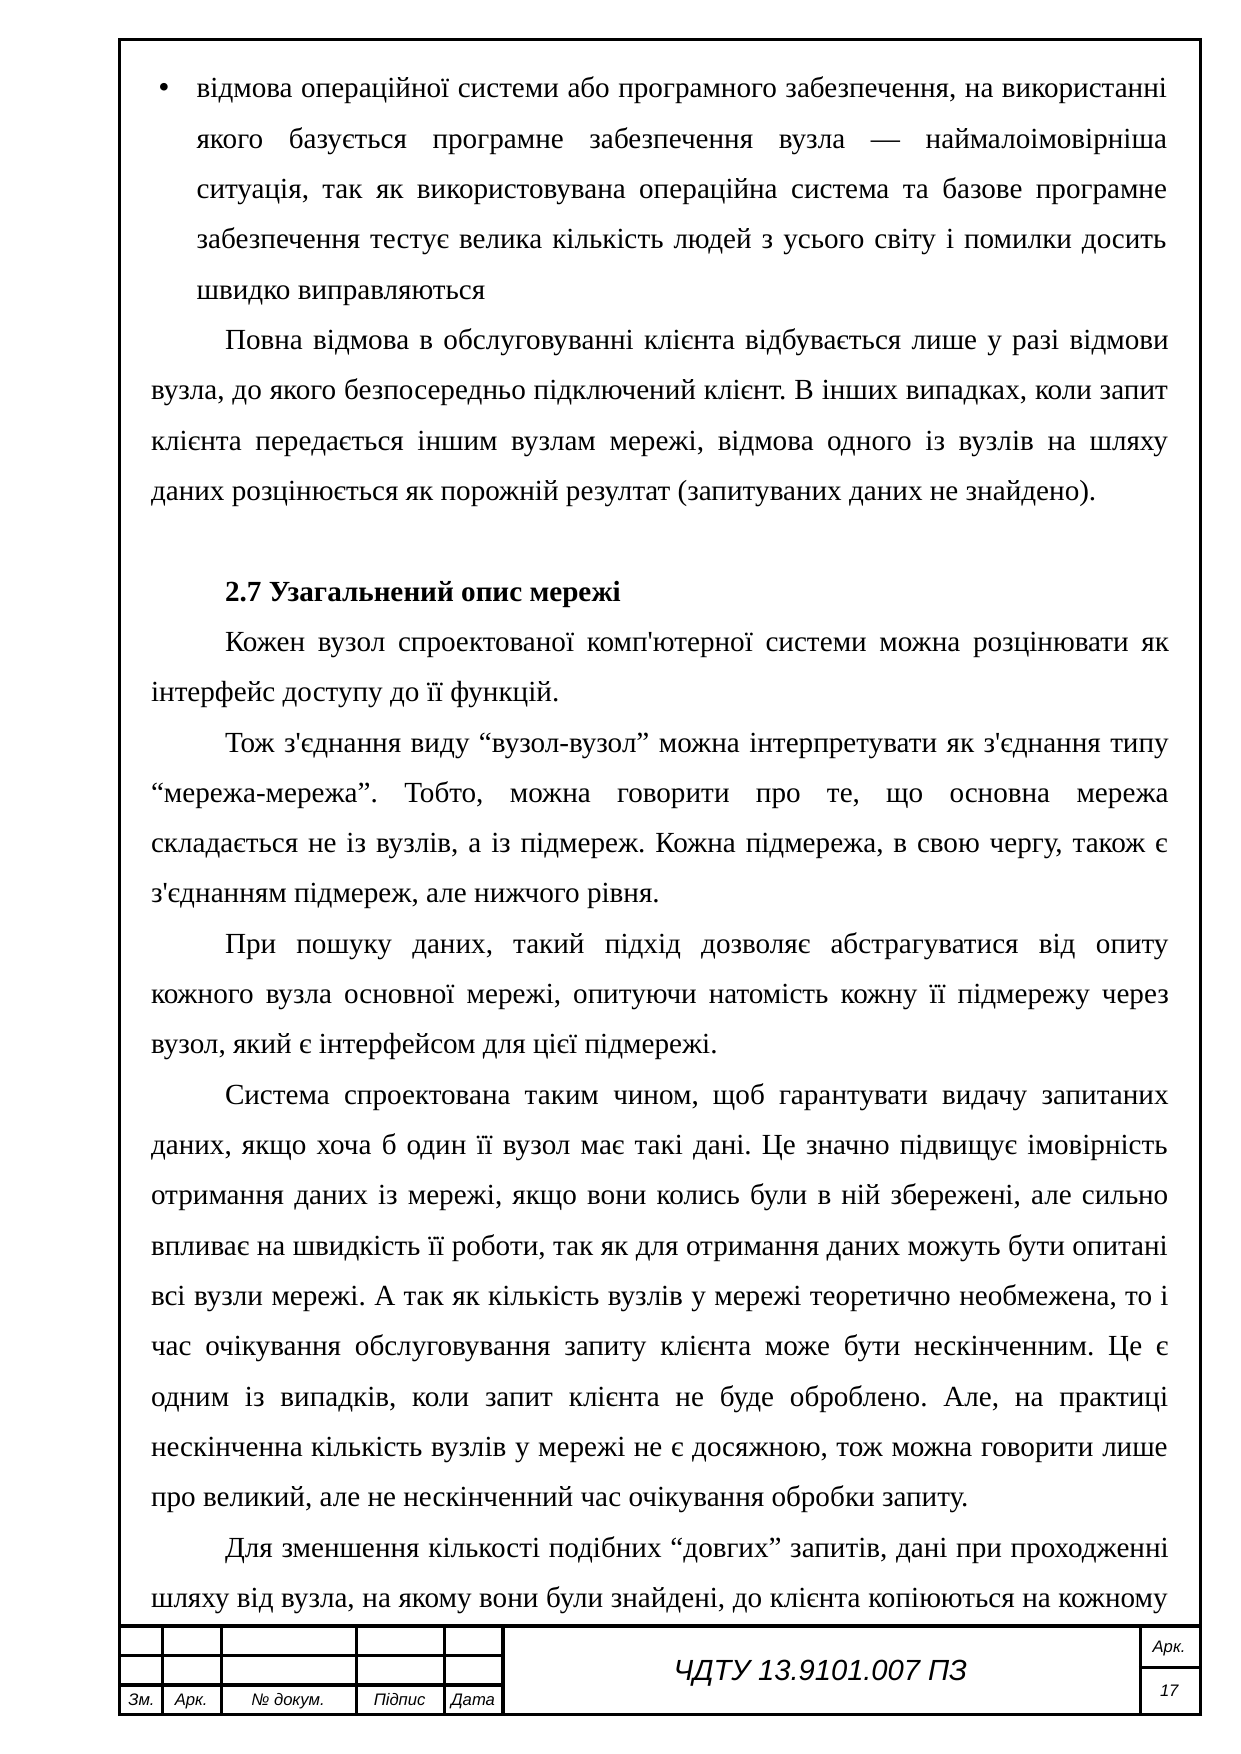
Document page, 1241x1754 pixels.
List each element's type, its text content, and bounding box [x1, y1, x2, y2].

text 2.7 Узагальнений опис мережі [151, 574, 1170, 607]
text Тож з'єднання виду “вузол-вузол” можна інтерпретувати як з'єднання типу “мережа-мережа”. Тобто, можна говорити про те, що основна мережа складається не із вузлів, а із підмереж. Кожна підмережа, в свою чергу, також є з'єднанням підмереж, але нижчого рівня. [151, 725, 1170, 909]
list відмова операційної системи або програмного забезпечення, на використанні якого базується програмне забезпечення вузла — наймалоімовірніша ситуація, так як використовувана операційна система та базове програмне забезпечення тестує велика кількість людей з усього світу і помилки досить швидко виправляються [159, 71, 1168, 305]
text Для зменшення кількості подібних “довгих” запитів, дані при проходженні шляху від вузла, на якому вони були знайдені, до клієнта копіюються на кожному [151, 1530, 1170, 1613]
text Система спроектована таким чином, щоб гарантувати видачу запитаних даних, якщо хоча б один її вузол має такі дані. Це значно підвищує імовірність отримання даних із мережі, якщо вони колись були в ній збережені, але сильно впливає на швидкість її роботи, так як для отримання даних можуть бути опитані всі вузли мережі. А так як кількість вузлів у мережі теоретично необмежена, то і час очікування обслуговування запиту клієнта може бути нескінченним. Це є одним із випадків, коли запит клієнта не буде оброблено. Але, на практиці нескінченна кількість вузлів у мережі не є досяжною, тож можна говорити лише про великий, але не нескінченний час очікування обробки запиту. [151, 1077, 1170, 1513]
text Кожен вузол спроектованої комп'ютерної системи можна розцінювати як інтерфейс доступу до її функцій. [151, 624, 1170, 708]
text Повна відмова в обслуговуванні клієнта відбувається лише у разі відмови вузла, до якого безпосередньо підключений клієнт. В інших випадках, коли запит клієнта передається іншим вузлам мережі, відмова одного із вузлів на шляху даних розцінюється як порожній резултат (запитуваних даних не знайдено). [151, 322, 1170, 507]
text При пошуку даних, такий підхід дозволяє абстрагуватися від опиту кожного вузла основної мережі, опитуючи натомість кожну її підмережу через вузол, який є інтерфейсом для цієї підмережі. [151, 926, 1170, 1060]
